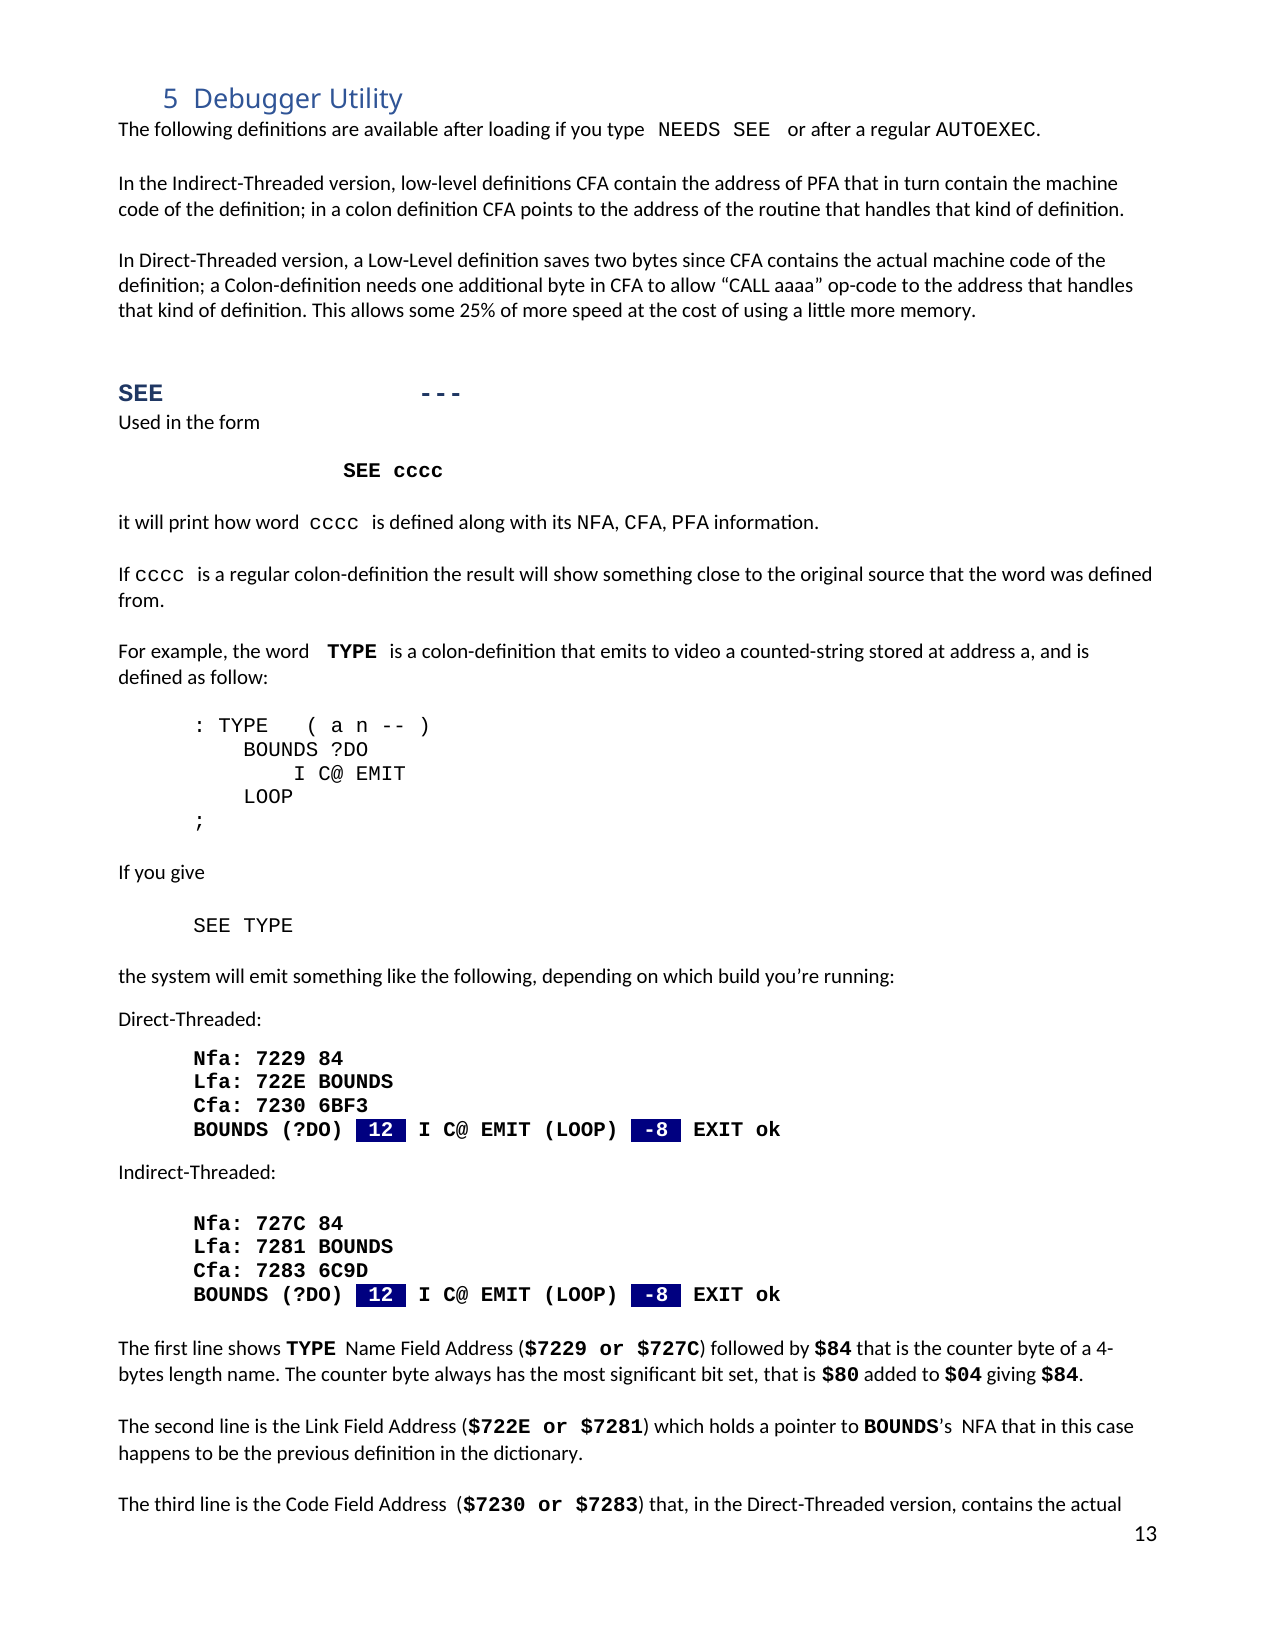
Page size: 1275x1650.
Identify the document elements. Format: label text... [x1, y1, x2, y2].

text I C@ EMIT [193, 763, 1157, 786]
text If cccc is a regular colon-definition the result will show something close to the original source that the word was defined from. [118, 561, 1157, 613]
text In the Indirect-Threaded version, low-level definitions CFA contain the address of PFA that in turn contain the machine code of the definition; in a colon definition CFA points to the address of the routine that handles that kind of definition. [118, 171, 1157, 221]
text The following definitions are available after loading if you type NEEDS SEE or after a regular AUTOEXEC. [118, 116, 1157, 171]
subtitle Debugger Utility [156, 79, 1157, 116]
text Used in the form [118, 409, 1157, 460]
text Indirect-Threaded: [118, 1159, 1157, 1184]
text Nfa: 727C 84 Lfa: 7281 BOUNDS Cfa: 7283 6C9D BOUNDS (?DO) 12 I C@ EMIT (LOOP) -8 EXIT ok [193, 1213, 1157, 1307]
text Nfa: 7229 84 Lfa: 722E BOUNDS Cfa: 7230 6BF3 BOUNDS (?DO) 12 I C@ EMIT (LOOP) -8 EXIT ok [193, 1048, 1157, 1142]
text it will print how word cccc is defined along with its NFA, CFA, PFA information. [118, 483, 1157, 535]
text In Direct-Threaded version, a Low-Level definition saves two bytes since CFA contains the actual machine code of the definition; a Colon-definition needs one additional byte in CFA to allow “CALL aaaa” op-code to the address that handles that kind of definition. This allows some 25% of more speed at the cost of using a little more memory. [118, 247, 1157, 323]
text If you give [118, 859, 1157, 910]
text For example, the word TYPE is a colon-definition that emits to video a counted-string stored at address a, and is defined as follow: [118, 638, 1157, 690]
text SEE TYPE [118, 910, 1157, 938]
text ; [193, 810, 1157, 833]
text : TYPE ( a n -- ) [193, 715, 1157, 739]
text SEE cccc [118, 460, 1157, 483]
text Direct-Threaded: [118, 1006, 1157, 1031]
text The third line is the Code Field Address ($7230 or $7283) that, in the Direct-Threaded version, contains the actual [118, 1491, 1157, 1517]
text the system will emit something like the following, depending on which build you’re running: [118, 964, 1157, 989]
text LOOP [193, 786, 1157, 810]
text The second line is the Link Field Address ($722E or $7281) which holds a pointer to BOUNDS’s NFA that in this case happens to be the previous definition in the dictionary. [118, 1413, 1157, 1465]
text BOUNDS ?DO [193, 739, 1157, 763]
subtitle SEE --- [118, 381, 1157, 409]
text The first line shows TYPE Name Field Address ($7229 or $727C) followed by $84 that is the counter byte of a 4-bytes length name. The counter byte always has the most significant bit set, that is $80 added to $04 giving $84. [118, 1335, 1157, 1388]
